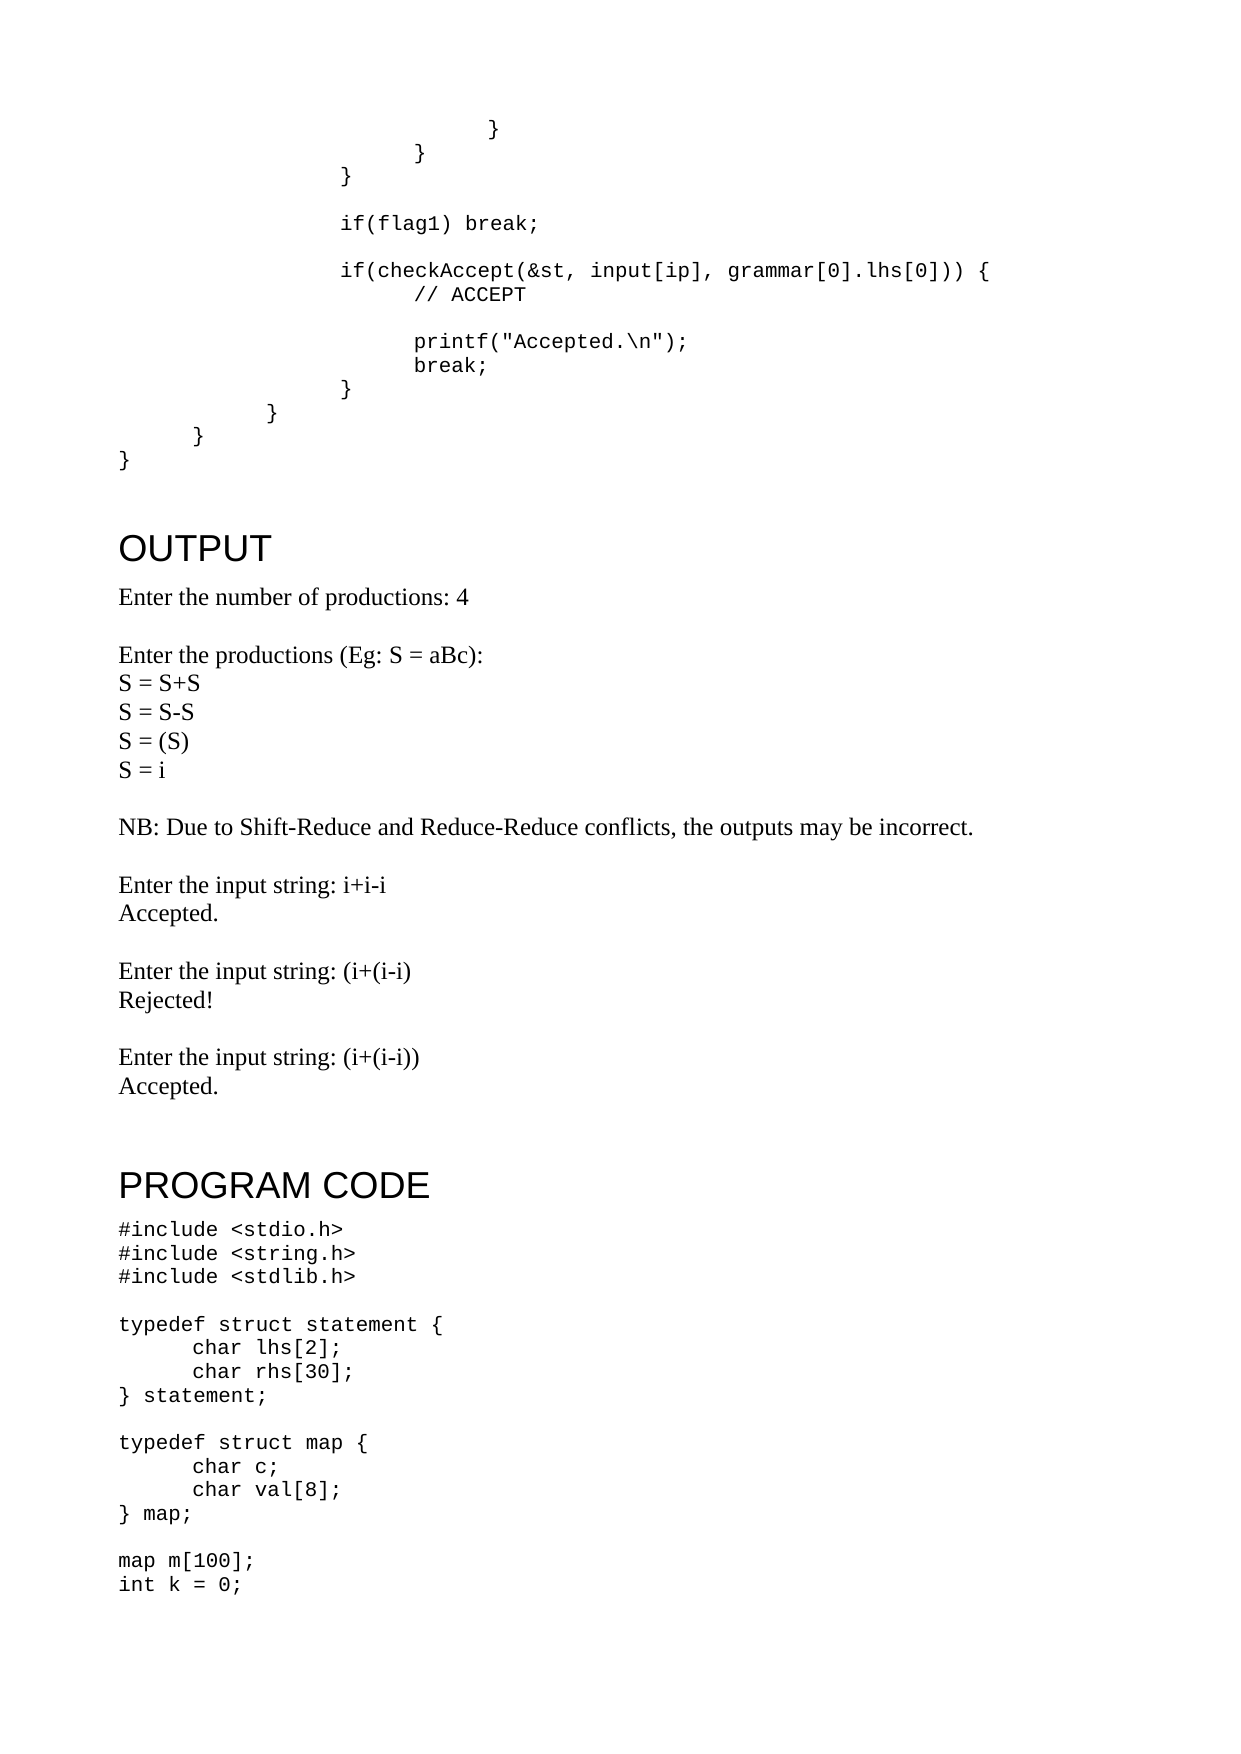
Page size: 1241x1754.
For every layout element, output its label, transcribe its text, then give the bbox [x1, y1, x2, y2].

text S = i [118, 755, 1122, 783]
subtitle PROGRAM CODE [118, 1163, 1122, 1207]
text } [118, 378, 1122, 402]
text char c; [118, 1456, 1122, 1479]
text Enter the number of productions: 4 [118, 582, 1122, 611]
text } [118, 426, 1122, 449]
text if(checkAccept(&st, input[ip], grammar[0].lhs[0])) { [118, 260, 1122, 284]
text // ACCEPT [118, 284, 1122, 307]
text break; [118, 354, 1122, 378]
text Enter the productions (Eg: S = aBc): [118, 640, 1122, 668]
text Accepted. [118, 1071, 1122, 1100]
text map m[100]; [118, 1550, 1122, 1574]
text Enter the input string: i+i-i [118, 870, 1122, 898]
text Rejected! [118, 985, 1122, 1013]
text char rhs[30]; [118, 1361, 1122, 1385]
text S = S+S [118, 668, 1122, 697]
text S = S-S [118, 697, 1122, 726]
text NB: Due to Shift-Reduce and Reduce-Reduce conflicts, the outputs may be incorrect. [118, 812, 1122, 841]
text char lhs[2]; [118, 1337, 1122, 1361]
text int k = 0; [118, 1574, 1122, 1597]
text printf("Accepted.\n"); [118, 331, 1122, 354]
text char val[8]; [118, 1479, 1122, 1503]
text } [118, 449, 1122, 473]
text } [118, 165, 1122, 189]
text } [118, 118, 1122, 142]
text Accepted. [118, 898, 1122, 927]
subtitle OUTPUT [118, 527, 1122, 570]
text if(flag1) break; [118, 213, 1122, 236]
text Enter the input string: (i+(i-i)) [118, 1042, 1122, 1071]
text typedef struct map { [118, 1432, 1122, 1456]
text #include <stdlib.h> [118, 1266, 1122, 1290]
text typedef struct statement { [118, 1314, 1122, 1337]
text } [118, 142, 1122, 165]
text S = (S) [118, 726, 1122, 755]
text #include <stdio.h> [118, 1219, 1122, 1243]
text } [118, 402, 1122, 426]
text Enter the input string: (i+(i-i) [118, 956, 1122, 985]
text } map; [118, 1503, 1122, 1527]
text } statement; [118, 1385, 1122, 1408]
text #include <string.h> [118, 1243, 1122, 1266]
